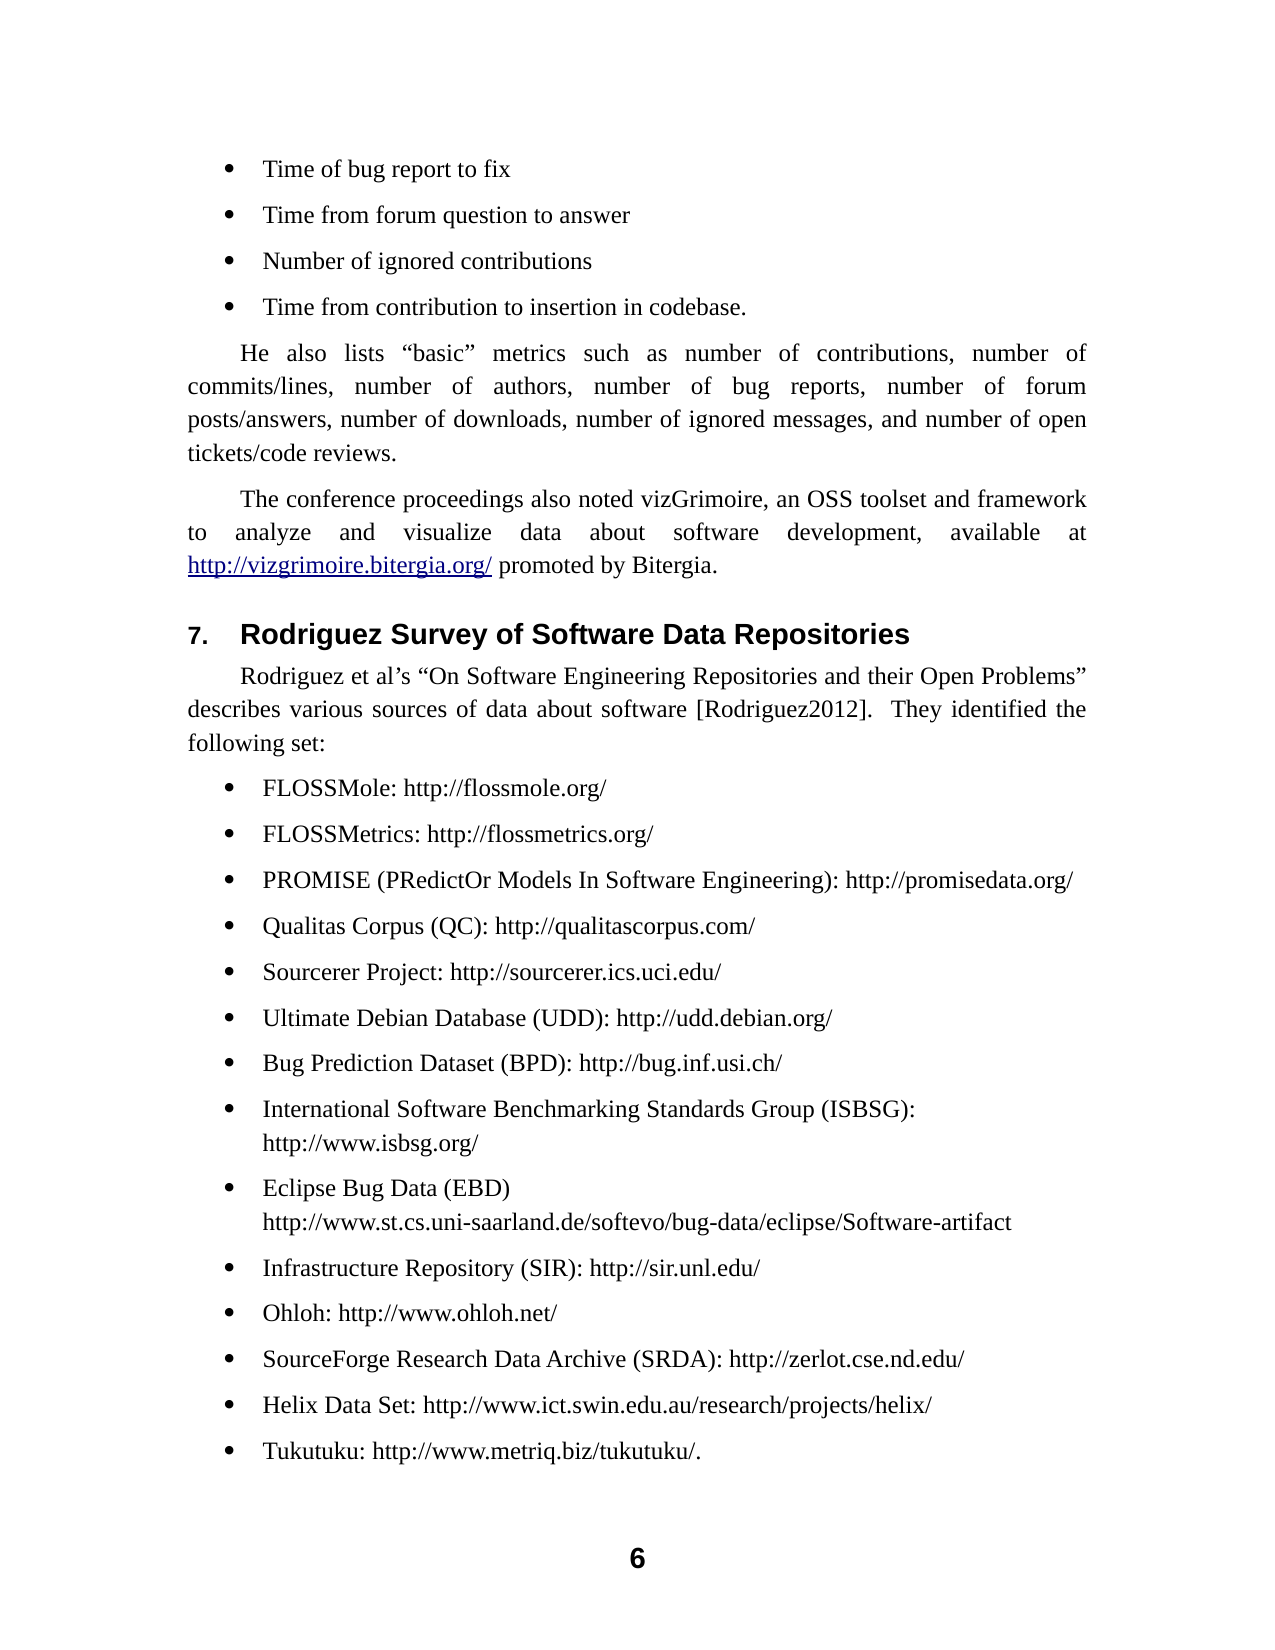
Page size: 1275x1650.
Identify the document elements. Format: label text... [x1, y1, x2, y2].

list FLOSSMetrics: http://flossmetrics.org/ [225, 815, 1087, 848]
list Time from contribution to insertion in codebase. [225, 287, 1087, 321]
list SourceForge Research Data Archive (SRDA): http://zerlot.cse.nd.edu/ [225, 1340, 1087, 1373]
list Qualitas Corpus (QC): http://qualitascorpus.com/ [225, 906, 1087, 940]
list Infrastructure Repository (SIR): http://sir.unl.edu/ [225, 1248, 1087, 1281]
list Bug Prediction Dataset (BPD): http://bug.inf.usi.ch/ [225, 1044, 1087, 1077]
list Ohloh: http://www.ohloh.net/ [225, 1294, 1087, 1327]
list Eclipse Bug Data (EBD) http://www.st.cs.uni-saarland.de/softevo/bug-data/eclipse/Software-artifact [225, 1169, 1087, 1236]
list Ultimate Debian Database (UDD): http://udd.debian.org/ [225, 998, 1087, 1031]
text The conference proceedings also noted vizGrimoire, an OSS toolset and framework to analyze and visualize data about software development, available at http://vizgrimoire.bitergia.org/ promoted by Bitergia. [187, 479, 1087, 579]
list Time of bug report to fix [225, 150, 1087, 183]
list FLOSSMole: http://flossmole.org/ [225, 769, 1087, 802]
list International Software Benchmarking Standards Group (ISBSG): http://www.isbsg.org/ [225, 1090, 1087, 1156]
list Sourcerer Project: http://sourcerer.ics.uci.edu/ [225, 952, 1087, 986]
list Time from forum question to answer [225, 196, 1087, 229]
list PROMISE (PRedictOr Models In Software Engineering): http://promisedata.org/ [225, 861, 1087, 894]
list Number of ignored contributions [225, 242, 1087, 275]
text He also lists “basic” metrics such as number of contributions, number of commits/lines, number of authors, number of bug reports, number of forum posts/answers, number of downloads, number of ignored messages, and number of open tickets/code reviews. [187, 333, 1087, 467]
subtitle Rodriguez Survey of Software Data Repositories [187, 617, 1087, 650]
text Rodriguez et al’s “On Software Engineering Repositories and their Open Problems” describes various sources of data about software [Rodriguez2012]. They identified the following set: [187, 656, 1087, 756]
list Helix Data Set: http://www.ict.swin.edu.au/research/projects/helix/ [225, 1386, 1087, 1419]
list Tukutuku: http://www.metriq.biz/tukutuku/. [225, 1431, 1087, 1465]
